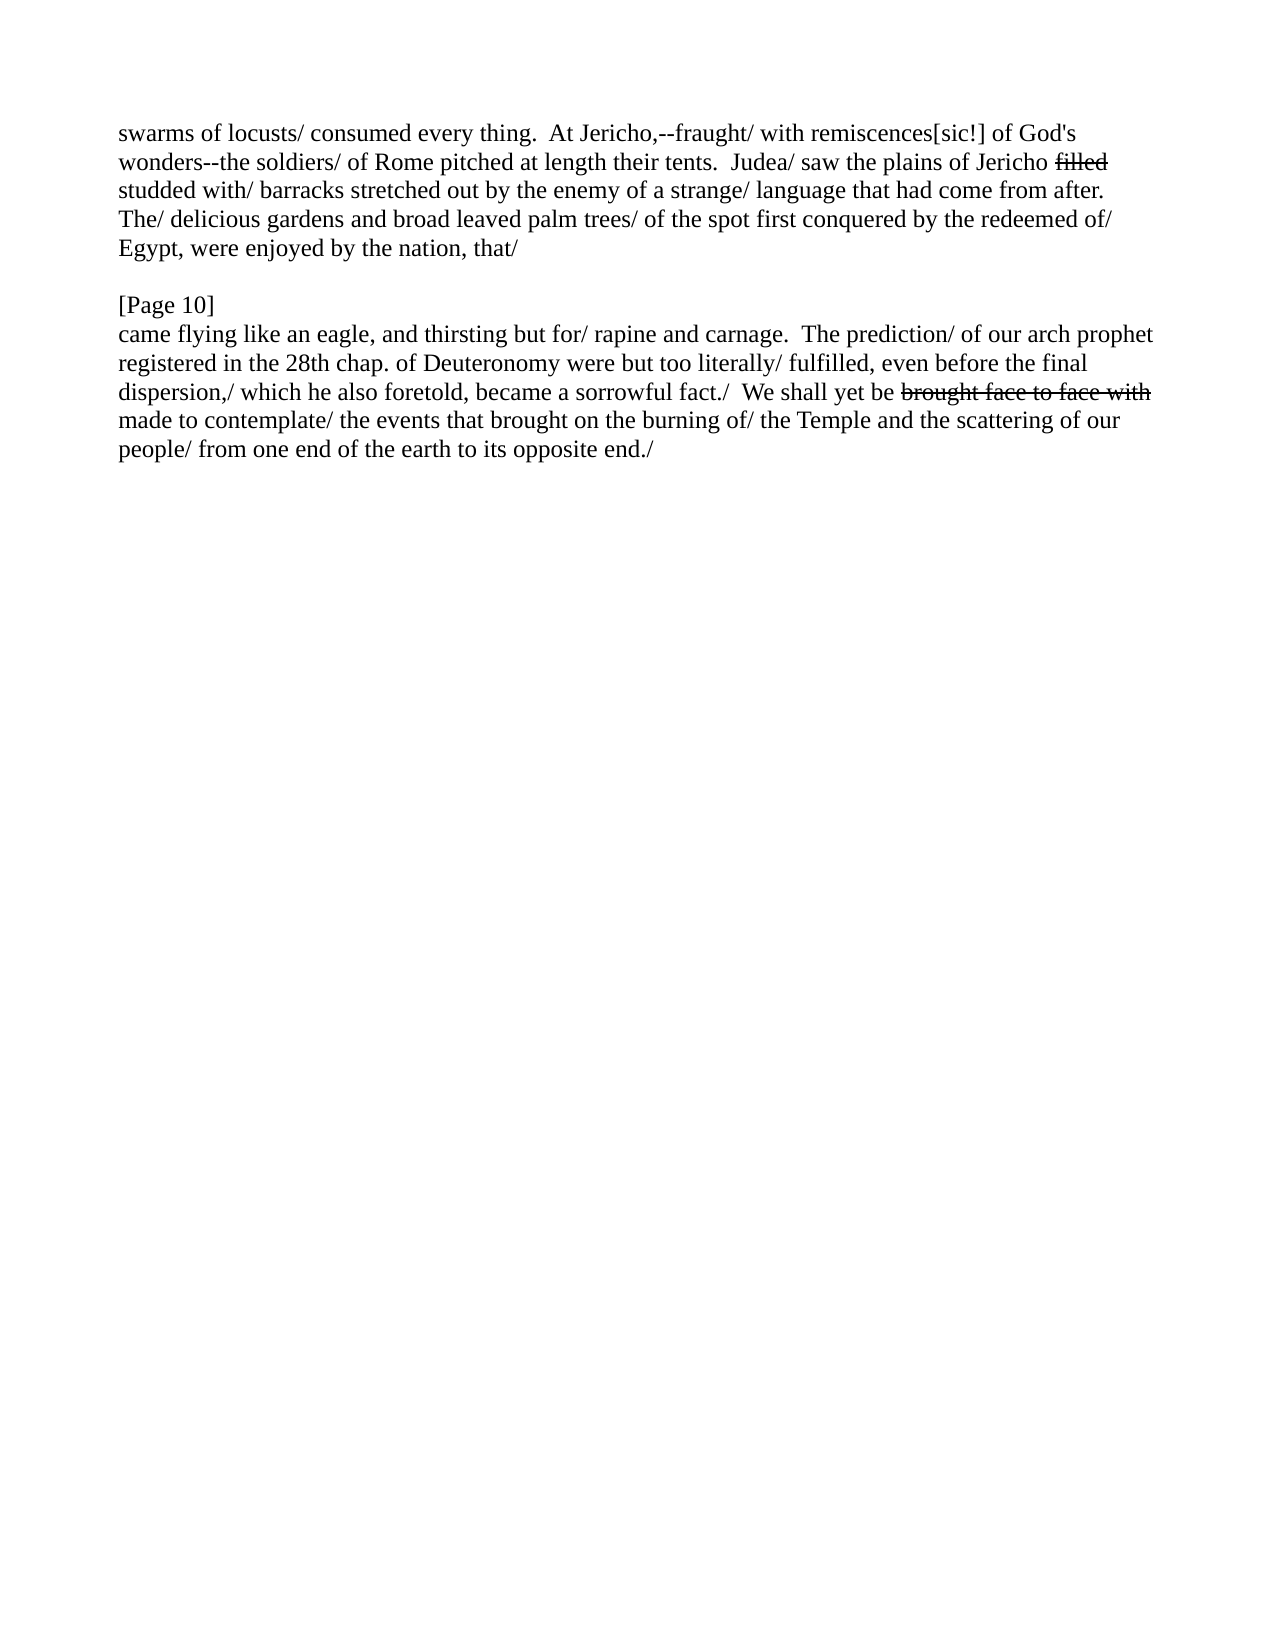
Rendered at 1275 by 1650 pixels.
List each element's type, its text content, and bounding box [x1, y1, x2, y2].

text came flying like an eagle, and thirsting but for/ rapine and carnage. The prediction/ of our arch prophet registered in the 28th chap. of Deuteronomy were but too literally/ fulfilled, even before the final dispersion,/ which he also foretold, became a sorrowful fact./ We shall yet be brought face to face with made to contemplate/ the events that brought on the burning of/ the Temple and the scattering of our people/ from one end of the earth to its opposite end./ [118, 319, 1157, 463]
text swarms of locusts/ consumed every thing. At Jericho,--fraught/ with remiscences[sic!] of God's wonders--the soldiers/ of Rome pitched at length their tents. Judea/ saw the plains of Jericho filled studded with/ barracks stretched out by the enemy of a strange/ language that had come from after. The/ delicious gardens and broad leaved palm trees/ of the spot first conquered by the redeemed of/ Egypt, were enjoyed by the nation, that/ [118, 118, 1157, 262]
text [Page 10] [118, 291, 1157, 319]
